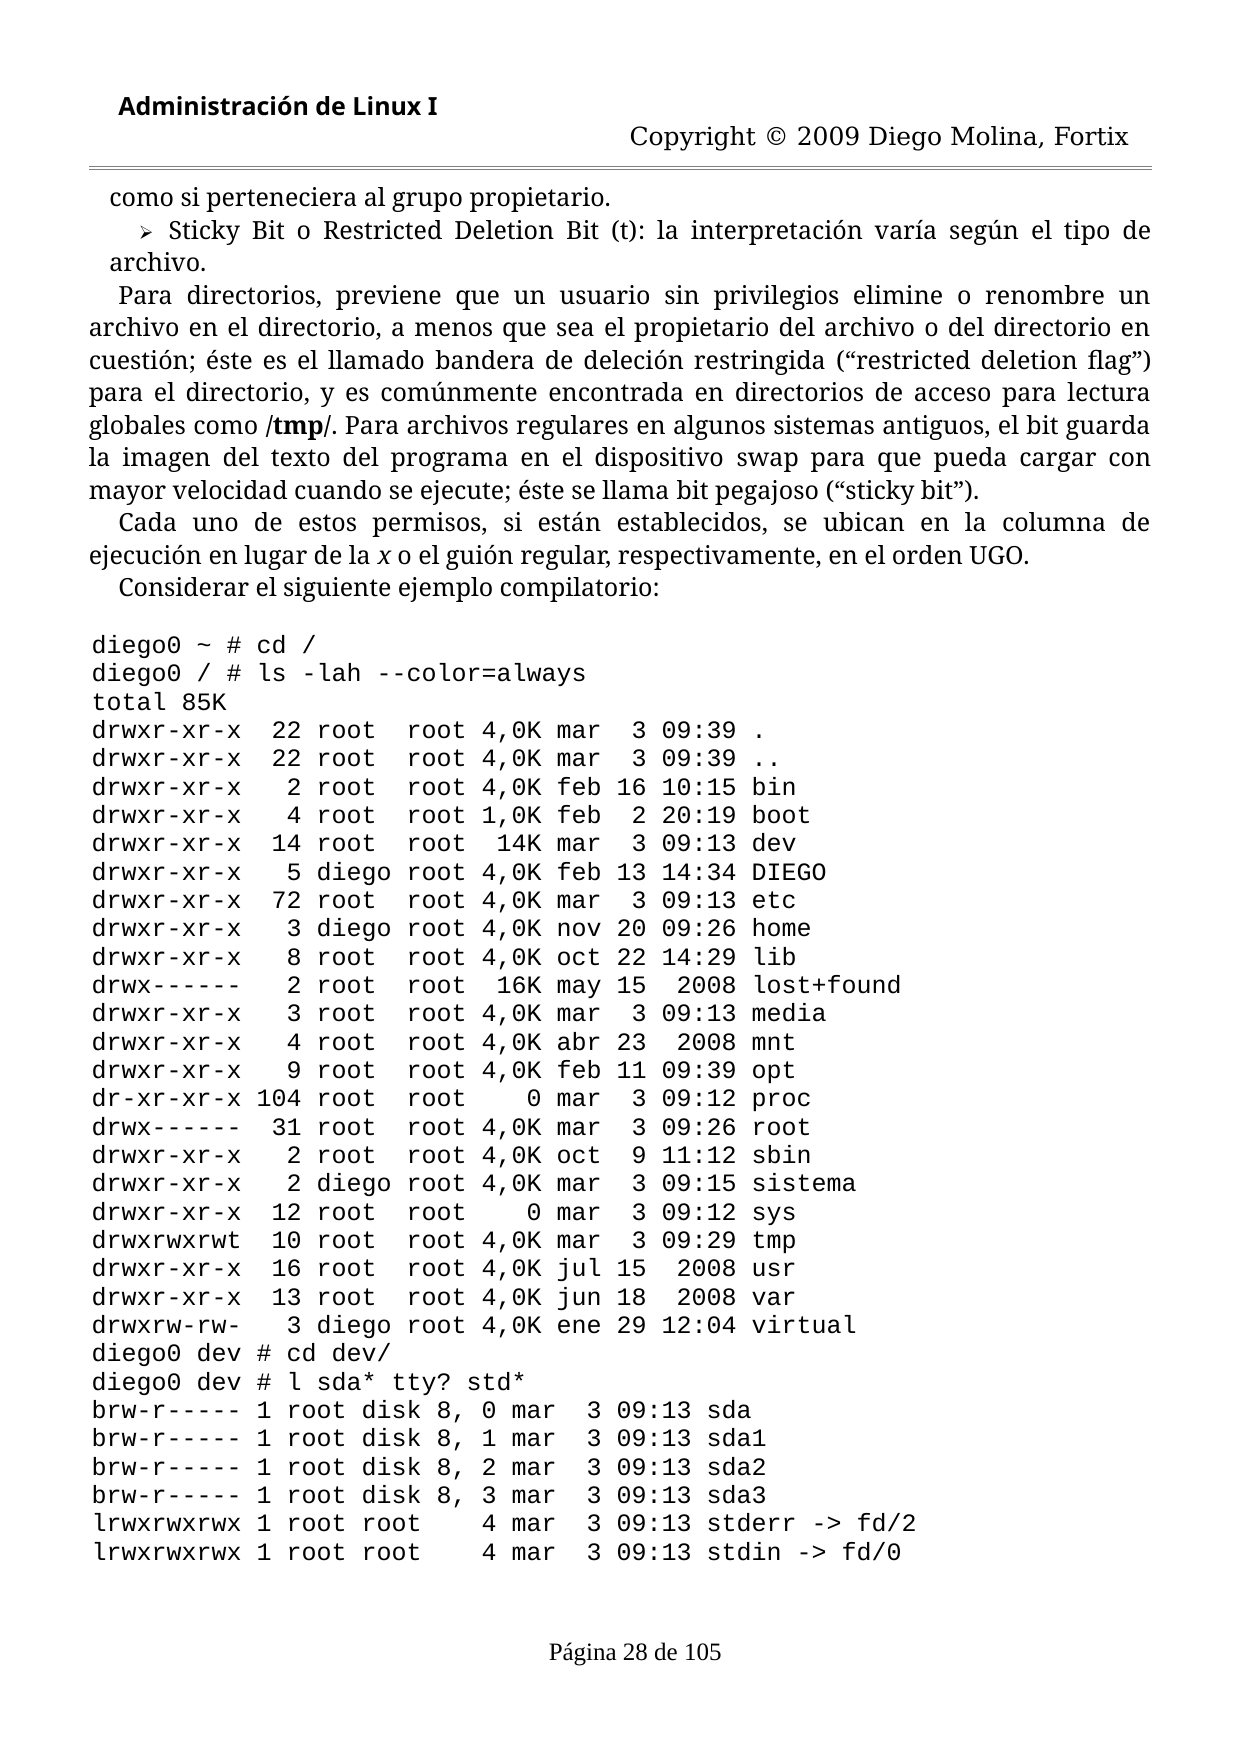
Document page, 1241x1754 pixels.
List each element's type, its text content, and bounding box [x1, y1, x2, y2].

text drwxr-xr-x 2 root root 4,0K oct 9 11:12 sbin [88, 1113, 1152, 1141]
text drwxr-xr-x 3 root root 4,0K mar 3 09:13 media [88, 971, 1152, 1000]
text diego0 / # ls -lah --color=always [88, 631, 1152, 660]
text drwxr-xr-x 8 root root 4,0K oct 22 14:29 lib [88, 915, 1152, 943]
text diego0 ~ # cd / [88, 604, 1152, 631]
text lrwxrwxrwx 1 root root 4 mar 3 09:13 stdin -> fd/0 [88, 1510, 1152, 1597]
text drwxr-xr-x 5 diego root 4,0K feb 13 14:34 DIEGO [88, 830, 1152, 858]
text drwxr-xr-x 4 root root 4,0K abr 23 2008 mnt [88, 1000, 1152, 1028]
text drwxr-xr-x 9 root root 4,0K feb 11 09:39 opt [88, 1028, 1152, 1056]
text Cada uno de estos permisos, si están establecidos, se ubican en la columna de ejecución en lugar de la x o el guión regular, respectivamente, en el orden UGO. [88, 506, 1152, 571]
text lrwxrwxrwx 1 root root 4 mar 3 09:13 stderr -> fd/2 [88, 1481, 1152, 1510]
text drwxr-xr-x 16 root root 4,0K jul 15 2008 usr [88, 1226, 1152, 1255]
text drwxr-xr-x 3 diego root 4,0K nov 20 09:26 home [88, 886, 1152, 915]
text diego0 dev # l sda* tty? std* [88, 1340, 1152, 1368]
text drwxr-xr-x 22 root root 4,0K mar 3 09:39 .. [88, 716, 1152, 745]
text diego0 dev # cd dev/ [88, 1311, 1152, 1340]
list como si perteneciera al grupo propietario. [88, 181, 1152, 213]
text drwxr-xr-x 22 root root 4,0K mar 3 09:39 . [88, 688, 1152, 716]
text drwxr-xr-x 4 root root 1,0K feb 2 20:19 boot [88, 773, 1152, 801]
text drwxr-xr-x 2 diego root 4,0K mar 3 09:15 sistema [88, 1141, 1152, 1170]
text drwxrwxrwt 10 root root 4,0K mar 3 09:29 tmp [88, 1198, 1152, 1226]
text total 85K [88, 660, 1152, 688]
text drwxr-xr-x 14 root root 14K mar 3 09:13 dev [88, 801, 1152, 830]
text brw-r----- 1 root disk 8, 2 mar 3 09:13 sda2 [88, 1425, 1152, 1453]
text drwxrw-rw- 3 diego root 4,0K ene 29 12:04 virtual [88, 1283, 1152, 1311]
text Para directorios, previene que un usuario sin privilegios elimine o renombre un archivo en el directorio, a menos que sea el propietario del archivo o del directorio en cuestión; éste es el llamado bandera de deleción restringida (“restricted deletion flag”) para el directorio, y es comúnmente encontrada en directorios de acceso para lectura globales como /tmp/. Para archivos regulares en algunos sistemas antiguos, el bit guarda la imagen del texto del programa en el dispositivo swap para que pueda cargar con mayor velocidad cuando se ejecute; éste se llama bit pegajoso (“sticky bit”). [88, 278, 1152, 506]
text drwxr-xr-x 12 root root 0 mar 3 09:12 sys [88, 1170, 1152, 1198]
list Sticky Bit o Restricted Deletion Bit (t): la interpretación varía según el tipo de archivo. [88, 213, 1152, 278]
text drwxr-xr-x 72 root root 4,0K mar 3 09:13 etc [88, 858, 1152, 886]
text drwx------ 2 root root 16K may 15 2008 lost+found [88, 943, 1152, 971]
text Considerar el siguiente ejemplo compilatorio: [88, 571, 1152, 603]
text brw-r----- 1 root disk 8, 1 mar 3 09:13 sda1 [88, 1396, 1152, 1425]
text dr-xr-xr-x 104 root root 0 mar 3 09:12 proc [88, 1056, 1152, 1085]
text drwxr-xr-x 2 root root 4,0K feb 16 10:15 bin [88, 745, 1152, 773]
text brw-r----- 1 root disk 8, 3 mar 3 09:13 sda3 [88, 1453, 1152, 1481]
text drwx------ 31 root root 4,0K mar 3 09:26 root [88, 1085, 1152, 1113]
text brw-r----- 1 root disk 8, 0 mar 3 09:13 sda [88, 1368, 1152, 1396]
text drwxr-xr-x 13 root root 4,0K jun 18 2008 var [88, 1255, 1152, 1283]
